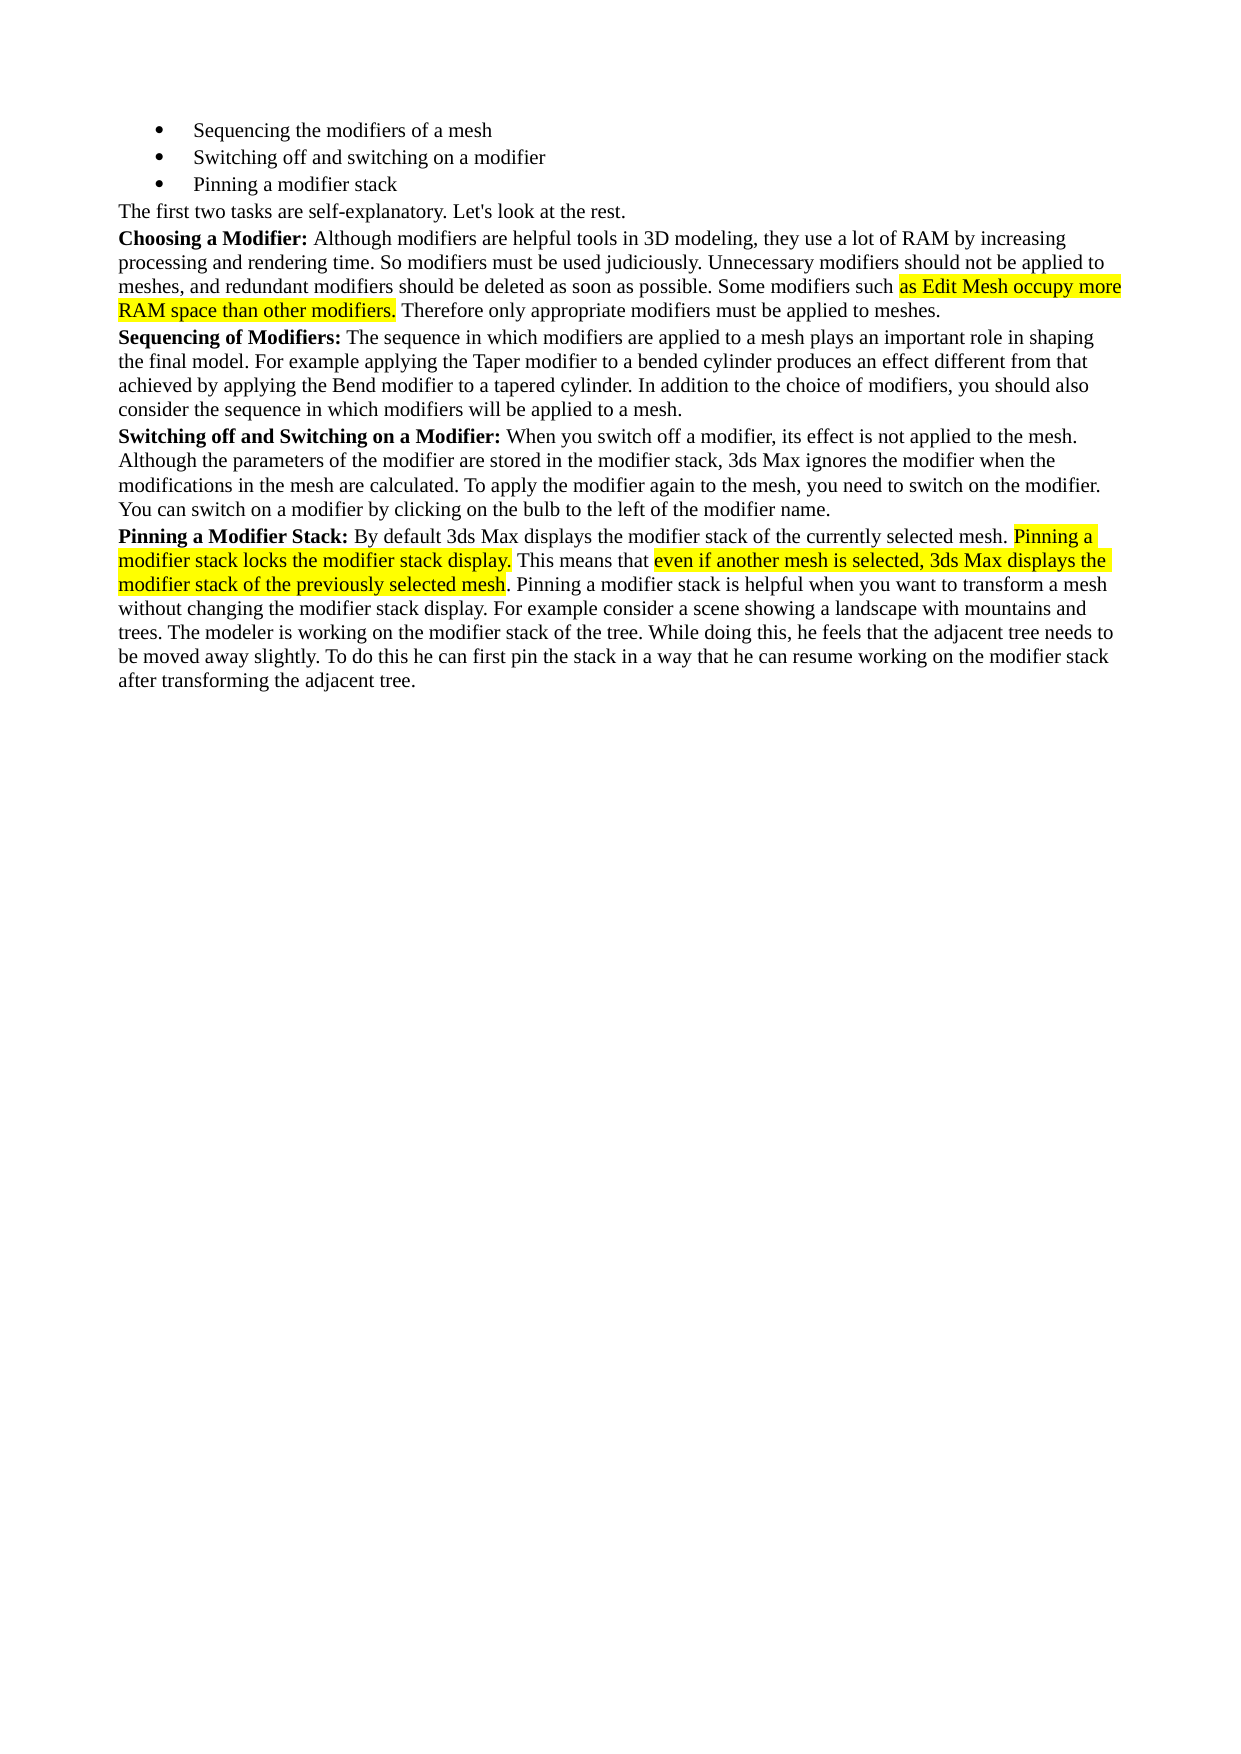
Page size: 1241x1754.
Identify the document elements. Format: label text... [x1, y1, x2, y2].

text Switching off and Switching on a Modifier: When you switch off a modifier, its effect is not applied to the mesh. Although the parameters of the modifier are stored in the modifier stack, 3ds Max ignores the modifier when the modifications in the mesh are calculated. To apply the modifier again to the mesh, you need to switch on the modifier. You can switch on a modifier by clicking on the bulb to the left of the modifier name. [118, 424, 1122, 521]
list Switching off and switching on a modifier [156, 145, 1122, 169]
list Sequencing the modifiers of a mesh [156, 118, 1122, 142]
text Sequencing of Modifiers: The sequence in which modifiers are applied to a mesh plays an important role in shaping the final model. For example applying the Taper modifier to a bended cylinder produces an effect different from that achieved by applying the Bend modifier to a tapered cylinder. In addition to the choice of modifiers, you should also consider the sequence in which modifiers will be applied to a mesh. [118, 325, 1122, 421]
text The first two tasks are self-explanatory. Let's look at the rest. [118, 199, 1122, 223]
list Pinning a modifier stack [156, 172, 1122, 196]
text Choosing a Modifier: Although modifiers are helpful tools in 3D modeling, they use a lot of RAM by increasing processing and rendering time. So modifiers must be used judiciously. Unnecessary modifiers should not be applied to meshes, and redundant modifiers should be deleted as soon as possible. Some modifiers such as Edit Mesh occupy more RAM space than other modifiers. Therefore only appropriate modifiers must be applied to meshes. [118, 226, 1122, 322]
text Pinning a Modifier Stack: By default 3ds Max displays the modifier stack of the currently selected mesh. Pinning a modifier stack locks the modifier stack display. This means that even if another mesh is selected, 3ds Max displays the modifier stack of the previously selected mesh. Pinning a modifier stack is helpful when you want to transform a mesh without changing the modifier stack display. For example consider a scene showing a landscape with mountains and trees. The modeler is working on the modifier stack of the tree. While doing this, he feels that the adjacent tree needs to be moved away slightly. To do this he can first pin the stack in a way that he can resume working on the modifier stack after transforming the adjacent tree. [118, 523, 1122, 692]
